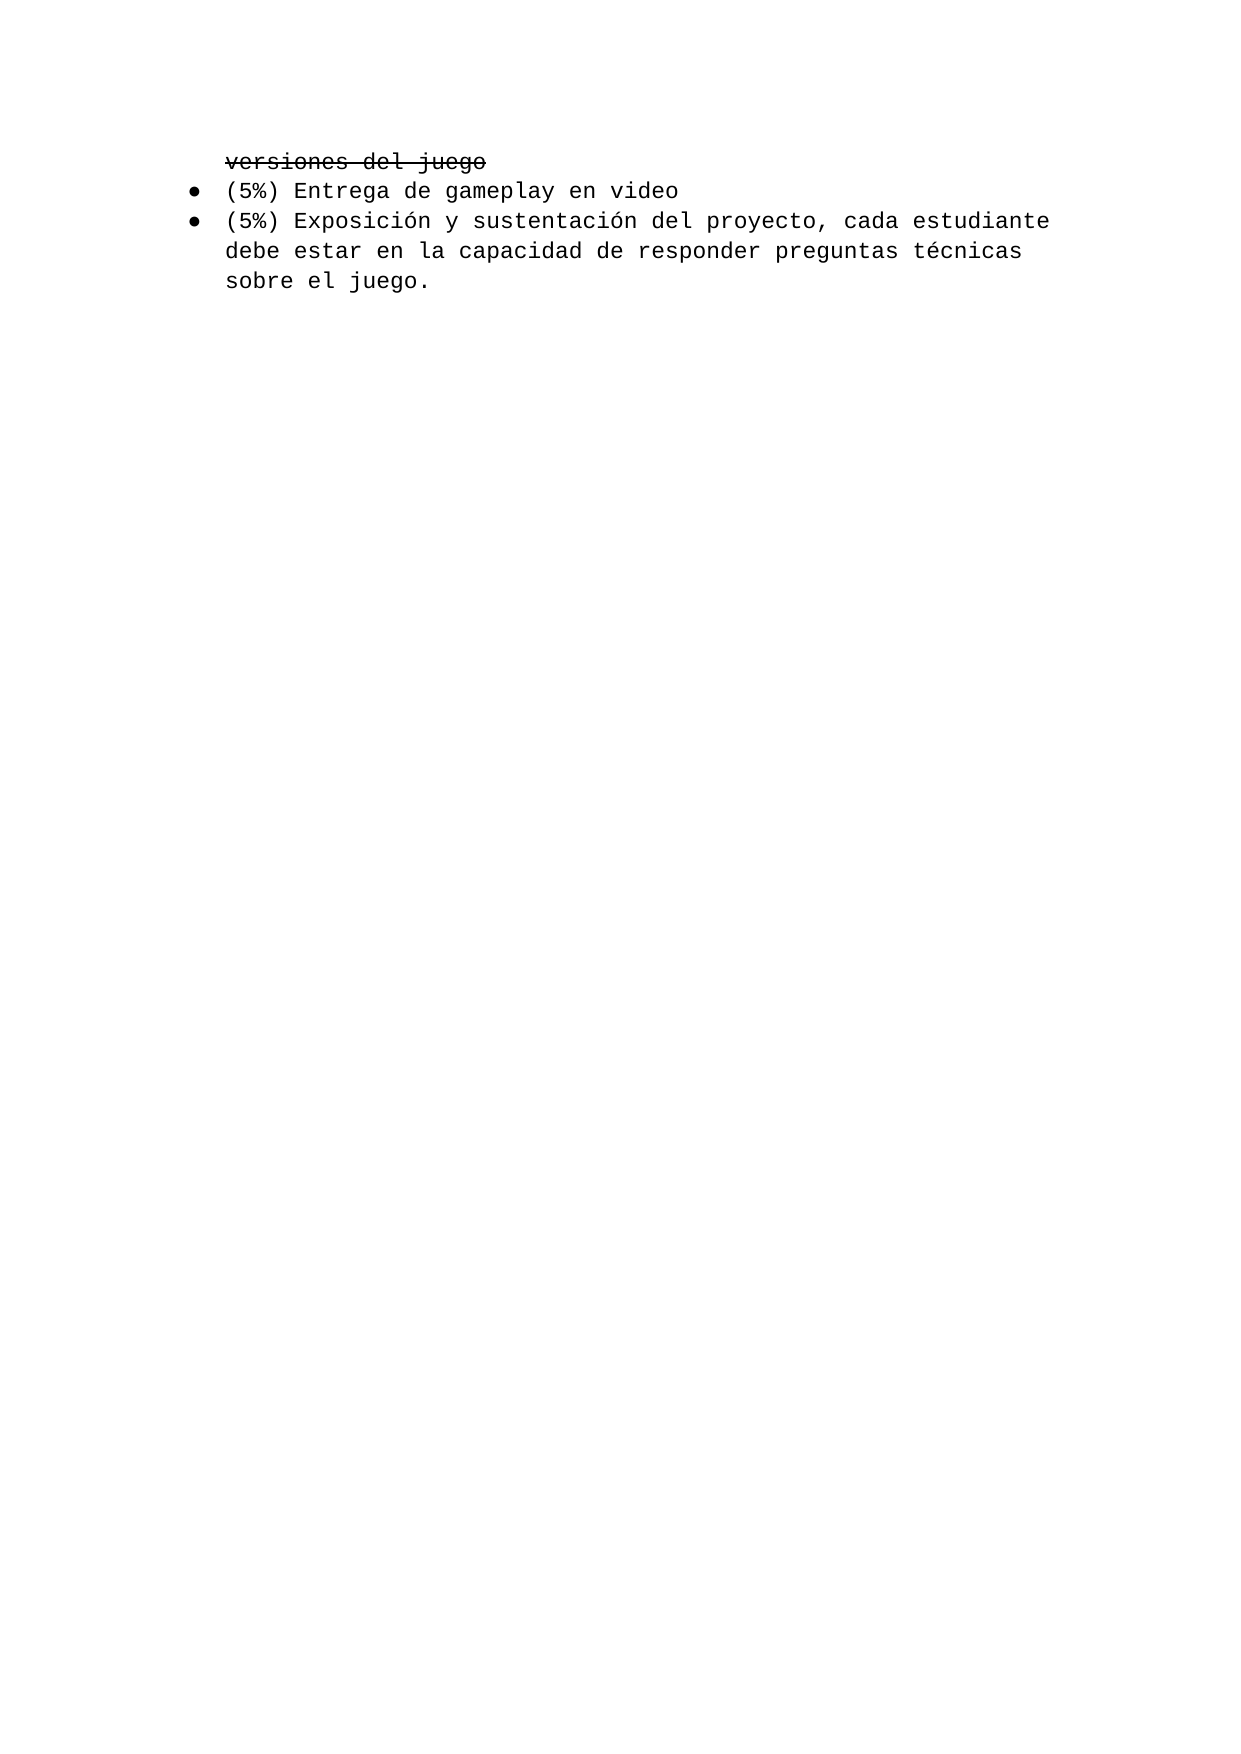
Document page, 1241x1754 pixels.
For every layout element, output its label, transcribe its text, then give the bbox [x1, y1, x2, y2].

list (5%) Entrega de gameplay en video [187, 180, 1090, 206]
list versiones del juego [187, 150, 1090, 176]
list (5%) Exposición y sustentación del proyecto, cada estudiante debe estar en la capacidad de responder preguntas técnicas sobre el juego. [187, 209, 1090, 295]
